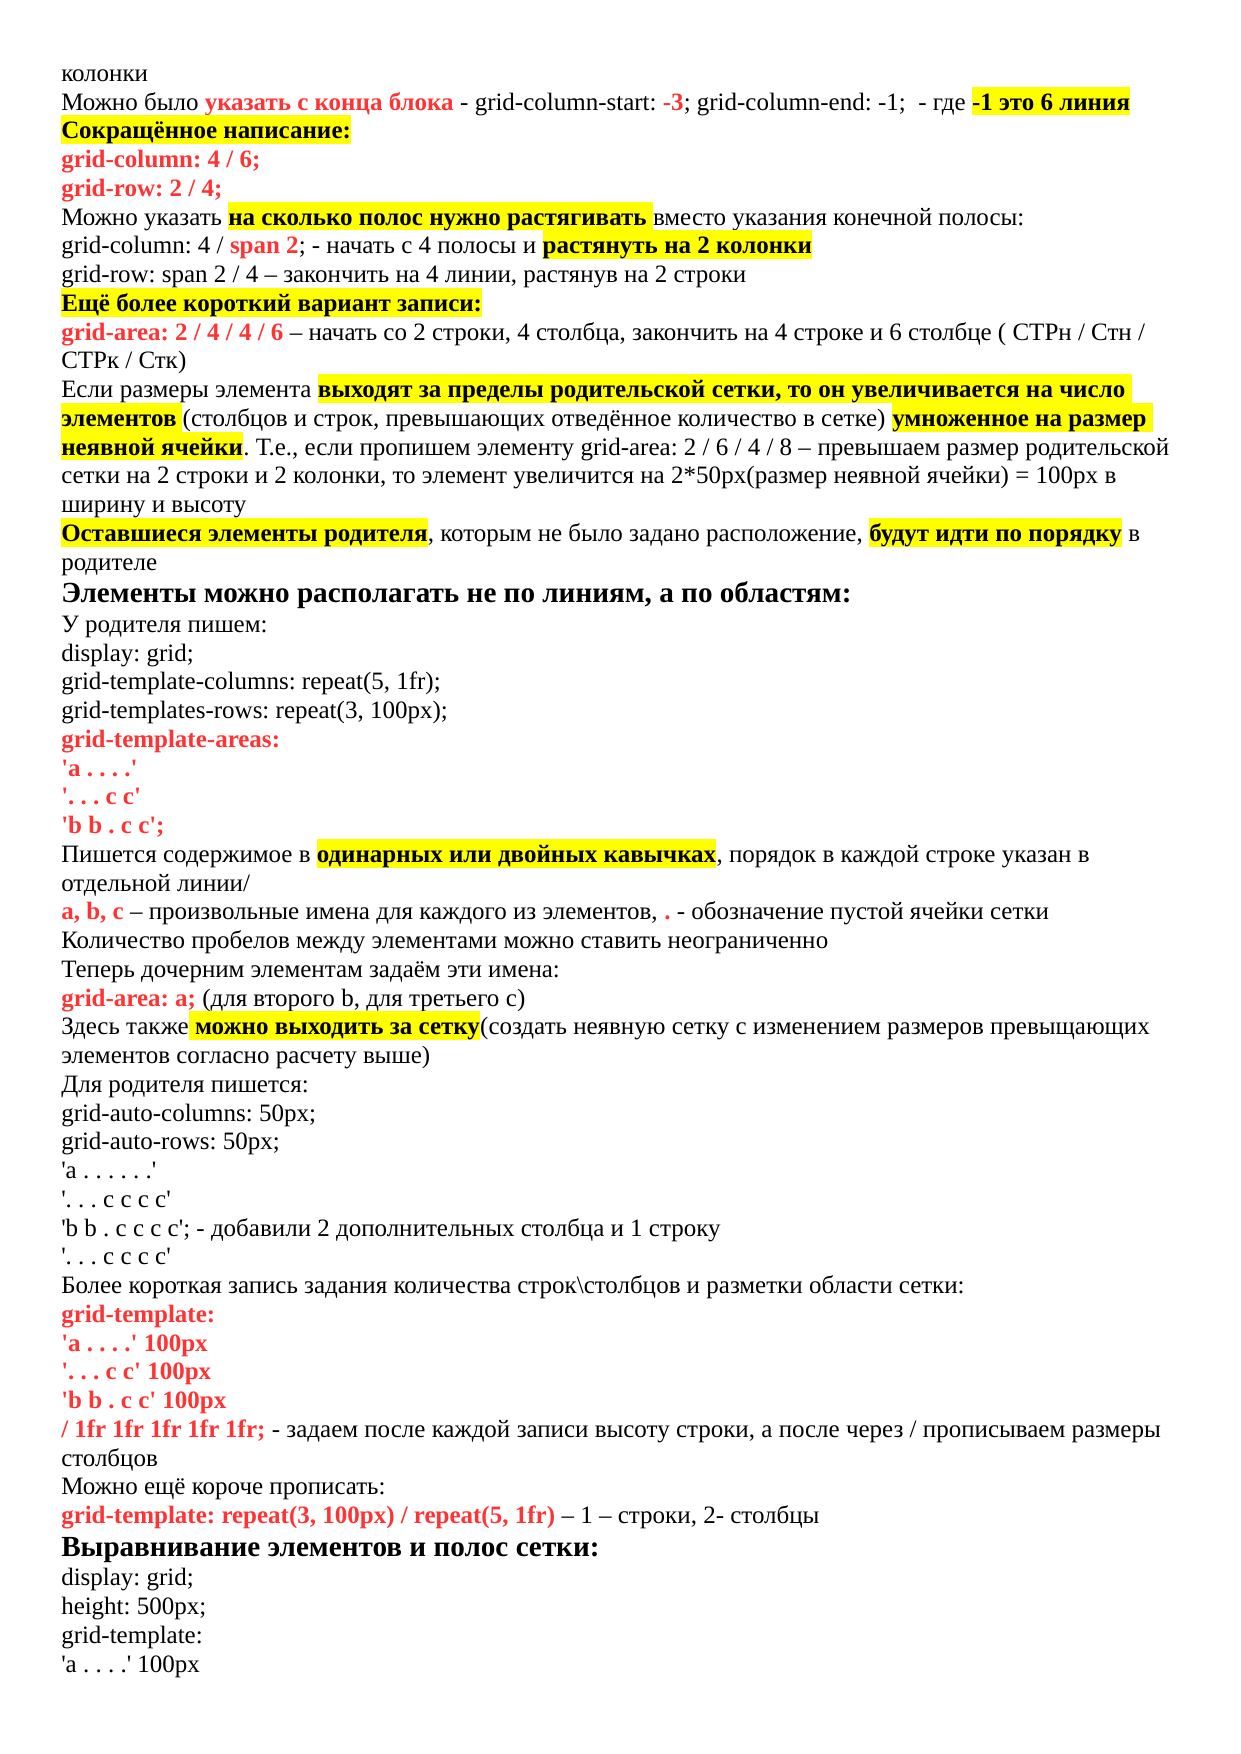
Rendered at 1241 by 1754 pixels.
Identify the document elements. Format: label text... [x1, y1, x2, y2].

text Элементы можно располагать не по линиям, а по областям: [61, 575, 1172, 609]
text Пишется содержимое в одинарных или двойных кавычках, порядок в каждой строке указан в отдельной линии/ [61, 839, 1172, 896]
text 'a . . . . . .' [61, 1155, 1172, 1184]
text Если размеры элемента выходят за пределы родительской сетки, то он увеличивается на число элементов (столбцов и строк, превышающих отведённое количество в сетке) умноженное на размер неявной ячейки. Т.е., если пропишем элементу grid-area: 2 / 6 / 4 / 8 – превышаем размер родительской сетки на 2 строки и 2 колонки, то элемент увеличится на 2*50px(размер неявной ячейки) = 100px в ширину и высоту [61, 374, 1172, 518]
text 'b b . c c с с'; - добавили 2 дополнительных столбца и 1 строку [61, 1213, 1172, 1241]
text grid-template: repeat(3, 100px) / repeat(5, 1fr) – 1 – строки, 2- столбцы [61, 1500, 1172, 1529]
text grid-template: [61, 1299, 1172, 1328]
text grid-area: 2 / 4 / 4 / 6 – начать со 2 строки, 4 столбца, закончить на 4 строке и 6 столбце ( СТРн / Стн / СТРк / Стк) [61, 317, 1172, 374]
text display: grid; [61, 1562, 1172, 1591]
text 'b b . c c'; [61, 810, 1172, 839]
text Выравнивание элементов и полос сетки: [61, 1529, 1172, 1562]
text '. . . c c' 100px [61, 1356, 1172, 1385]
text grid-column: 4 / 6; [61, 144, 1172, 173]
text grid-auto-rows: 50px; [61, 1126, 1172, 1155]
text Более короткая запись задания количества строк\столбцов и разметки области сетки: [61, 1270, 1172, 1299]
text / 1fr 1fr 1fr 1fr 1fr; - задаем после каждой записи высоту строки, а после через / прописываем размеры столбцов [61, 1414, 1172, 1471]
text У родителя пишем: [61, 609, 1172, 638]
text grid-templates-rows: repeat(3, 100px); [61, 695, 1172, 724]
text Оставшиеся элементы родителя, которым не было задано расположение, будут идти по порядку в родителе [61, 518, 1172, 575]
text '. . . c c с с' [61, 1184, 1172, 1213]
text 'a . . . .' [61, 753, 1172, 781]
text grid-column: 4 / span 2; - начать с 4 полосы и растянуть на 2 колонки [61, 230, 1172, 259]
text grid-row: span 2 / 4 – закончить на 4 линии, растянув на 2 строки [61, 259, 1172, 288]
text Для родителя пишется: [61, 1069, 1172, 1098]
text grid-template: [61, 1620, 1172, 1649]
text grid-template-columns: repeat(5, 1fr); [61, 666, 1172, 695]
text Теперь дочерним элементам задаём эти имена: [61, 954, 1172, 983]
text '. . . c c' [61, 781, 1172, 810]
text Сокращённое написание: [61, 115, 1172, 144]
text height: 500px; [61, 1591, 1172, 1620]
text колонки [61, 58, 1172, 87]
text grid-template-areas: [61, 724, 1172, 753]
text Ещё более короткий вариант записи: [61, 288, 1172, 317]
text Можно ещё короче прописать: [61, 1471, 1172, 1500]
text 'a . . . .' 100px [61, 1649, 1172, 1677]
text '. . . c c c c' [61, 1241, 1172, 1270]
text 'a . . . .' 100px [61, 1328, 1172, 1356]
text grid-row: 2 / 4; [61, 173, 1172, 202]
text Можно было указать с конца блока - grid-column-start: -3; grid-column-end: -1; - где -1 это 6 линия [61, 87, 1172, 115]
text Здесь также можно выходить за сетку(создать неявную сетку с изменением размеров превыщающих элементов согласно расчету выше) [61, 1011, 1172, 1069]
text a, b, c – произвольные имена для каждого из элементов, . - обозначение пустой ячейки сетки [61, 896, 1172, 925]
text Количество пробелов между элементами можно ставить неограниченно [61, 925, 1172, 954]
text display: grid; [61, 638, 1172, 666]
text 'b b . c c' 100px [61, 1385, 1172, 1414]
text grid-auto-columns: 50px; [61, 1098, 1172, 1126]
text grid-area: a; (для второго b, для третьего c) [61, 983, 1172, 1011]
text Можно указать на сколько полос нужно растягивать вместо указания конечной полосы: [61, 202, 1172, 230]
